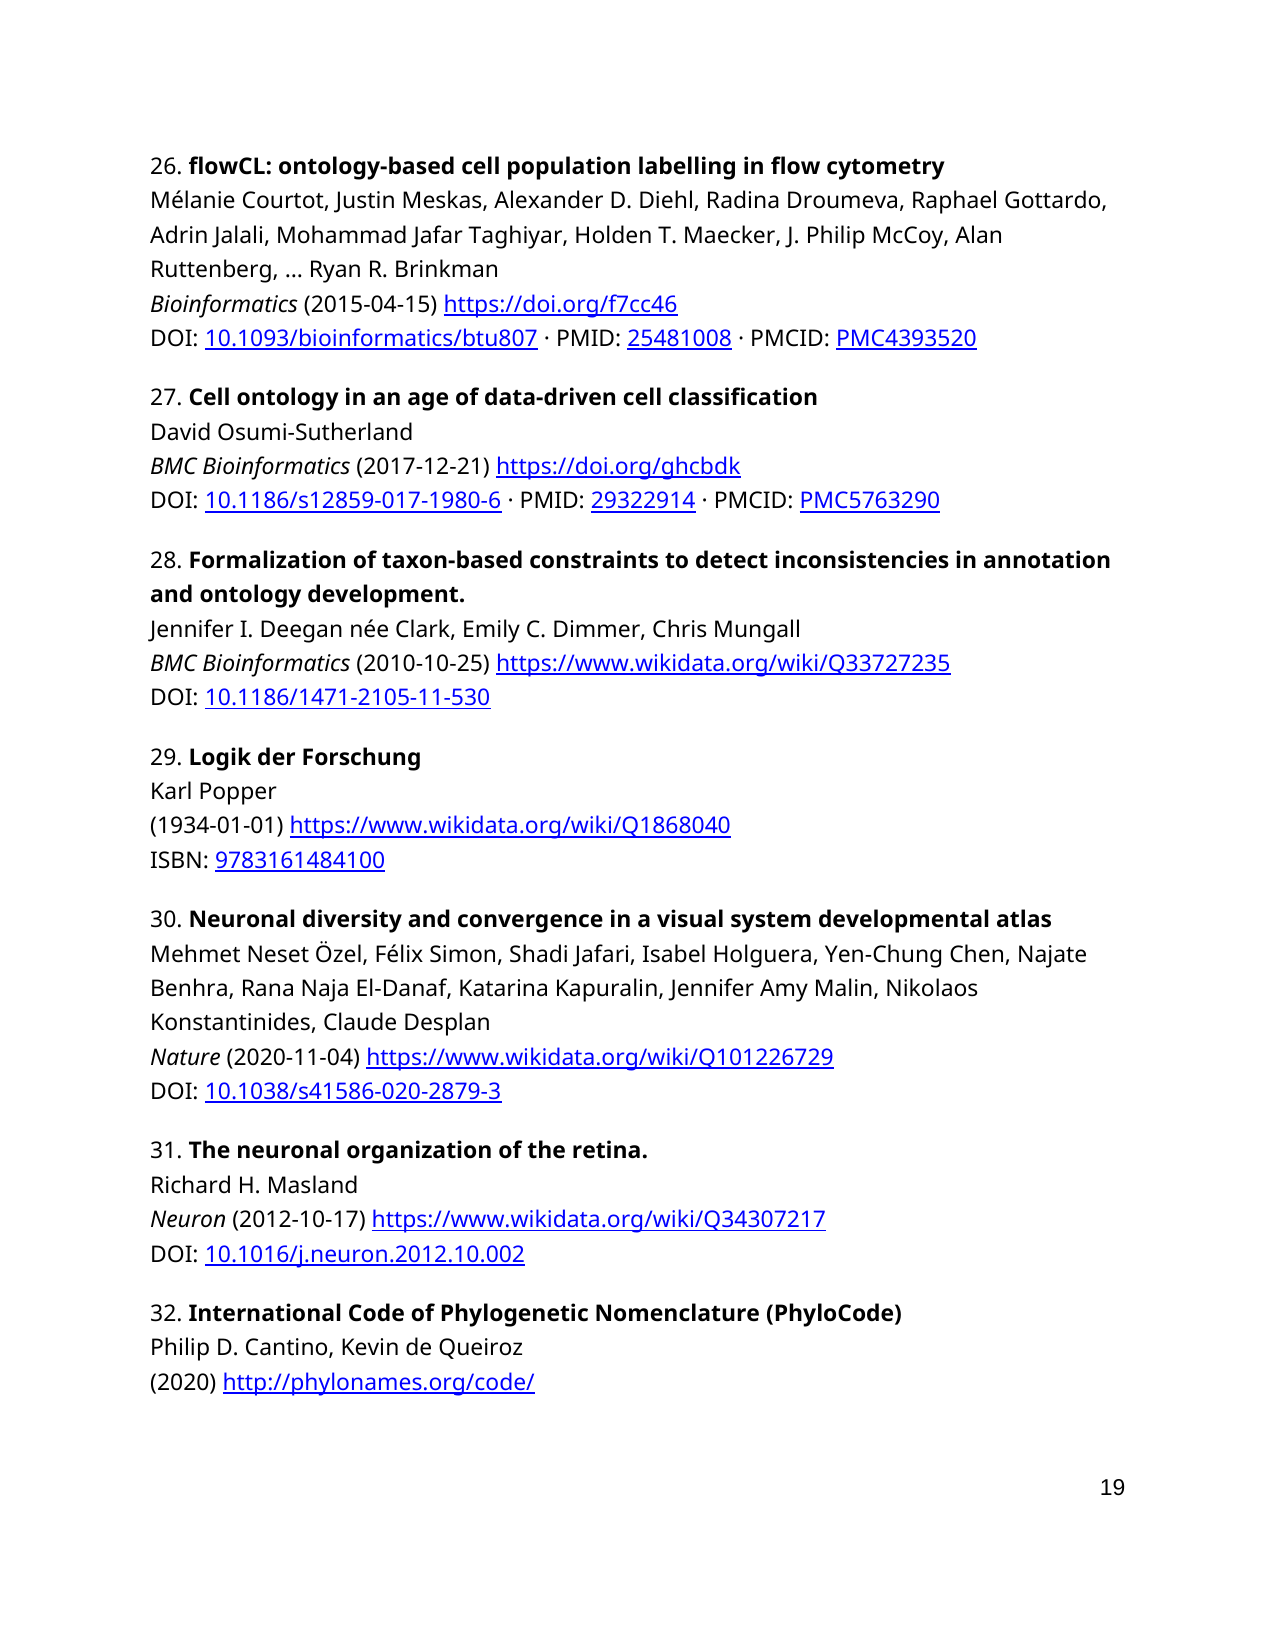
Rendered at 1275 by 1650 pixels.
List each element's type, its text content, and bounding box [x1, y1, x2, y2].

text 27. Cell ontology in an age of data-driven cell classification David Osumi-Sutherland BMC Bioinformatics (2017-12-21) https://doi.org/ghcbdk DOI: 10.1186/s12859-017-1980-6 · PMID: 29322914 · PMCID: PMC5763290 [150, 381, 1125, 516]
text 31. The neuronal organization of the retina. Richard H. Masland Neuron (2012-10-17) https://www.wikidata.org/wiki/Q34307217 DOI: 10.1016/j.neuron.2012.10.002 [150, 1134, 1125, 1269]
text 29. Logik der Forschung Karl Popper (1934-01-01) https://www.wikidata.org/wiki/Q1868040 ISBN: 9783161484100 [150, 741, 1125, 875]
text 28. Formalization of taxon-based constraints to detect inconsistencies in annotation and ontology development. Jennifer I. Deegan née Clark, Emily C. Dimmer, Chris Mungall BMC Bioinformatics (2010-10-25) https://www.wikidata.org/wiki/Q33727235 DOI: 10.1186/1471-2105-11-530 [150, 544, 1125, 712]
text 32. International Code of Phylogenetic Nomenclature (PhyloCode) Philip D. Cantino, Kevin de Queiroz (2020) http://phylonames.org/code/ [150, 1297, 1125, 1397]
text 26. flowCL: ontology-based cell population labelling in flow cytometry Mélanie Courtot, Justin Meskas, Alexander D. Diehl, Radina Droumeva, Raphael Gottardo, Adrin Jalali, Mohammad Jafar Taghiyar, Holden T. Maecker, J. Philip McCoy, Alan Ruttenberg, … Ryan R. Brinkman Bioinformatics (2015-04-15) https://doi.org/f7cc46 DOI: 10.1093/bioinformatics/btu807 · PMID: 25481008 · PMCID: PMC4393520 [150, 150, 1125, 353]
text 30. Neuronal diversity and convergence in a visual system developmental atlas Mehmet Neset Özel, Félix Simon, Shadi Jafari, Isabel Holguera, Yen-Chung Chen, Najate Benhra, Rana Naja El-Danaf, Katarina Kapuralin, Jennifer Amy Malin, Nikolaos Konstantinides, Claude Desplan Nature (2020-11-04) https://www.wikidata.org/wiki/Q101226729 DOI: 10.1038/s41586-020-2879-3 [150, 903, 1125, 1106]
